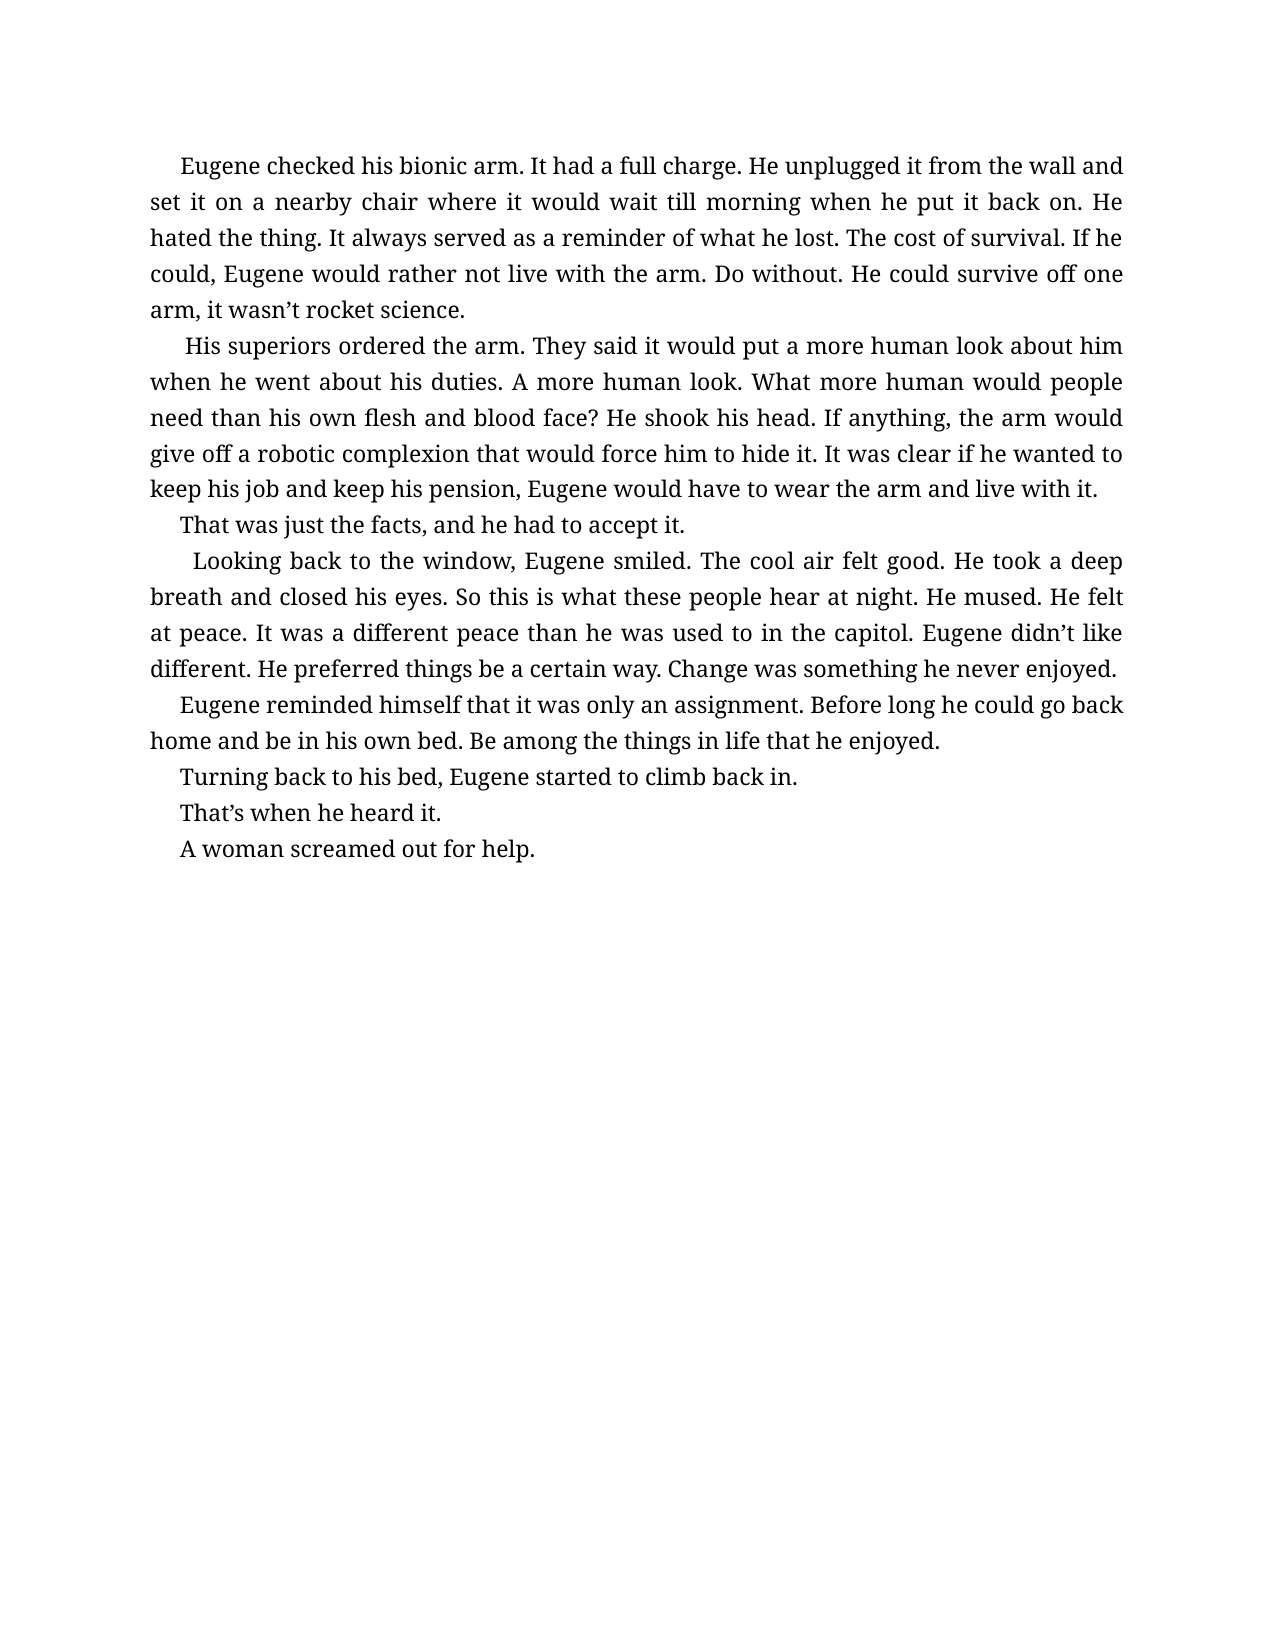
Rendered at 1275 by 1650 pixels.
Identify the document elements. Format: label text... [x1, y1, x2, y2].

text Looking back to the window, Eugene smiled. The cool air felt good. He took a deep breath and closed his eyes. So this is what these people hear at night. He mused. He felt at peace. It was a different peace than he was used to in the capitol. Eugene didn’t like different. He preferred things be a certain way. Change was something he never enjoyed. [150, 545, 1125, 684]
text That’s when he heard it. [150, 797, 1125, 828]
text His superiors ordered the arm. They said it would put a more human look about him when he went about his duties. A more human look. What more human would people need than his own flesh and blood face? He shook his head. If anything, the arm would give off a robotic complexion that would force him to hide it. It was clear if he wanted to keep his job and keep his pension, Eugene would have to wear the arm and live with it. [150, 330, 1125, 505]
text Eugene reminded himself that it was only an assignment. Before long he could go back home and be in his own bed. Be among the things in life that he enjoyed. [150, 689, 1125, 756]
text Eugene checked his bionic arm. It had a full charge. He unplugged it from the wall and set it on a nearby chair where it would wait till morning when he put it back on. He hated the thing. It always served as a reminder of what he lost. The cost of survival. If he could, Eugene would rather not live with the arm. Do without. He could survive off one arm, it wasn’t rocket science. [150, 150, 1125, 325]
text Turning back to his bed, Eugene started to climb back in. [150, 761, 1125, 792]
text That was just the facts, and he had to accept it. [150, 509, 1125, 541]
text A woman screamed out for help. [150, 833, 1125, 864]
